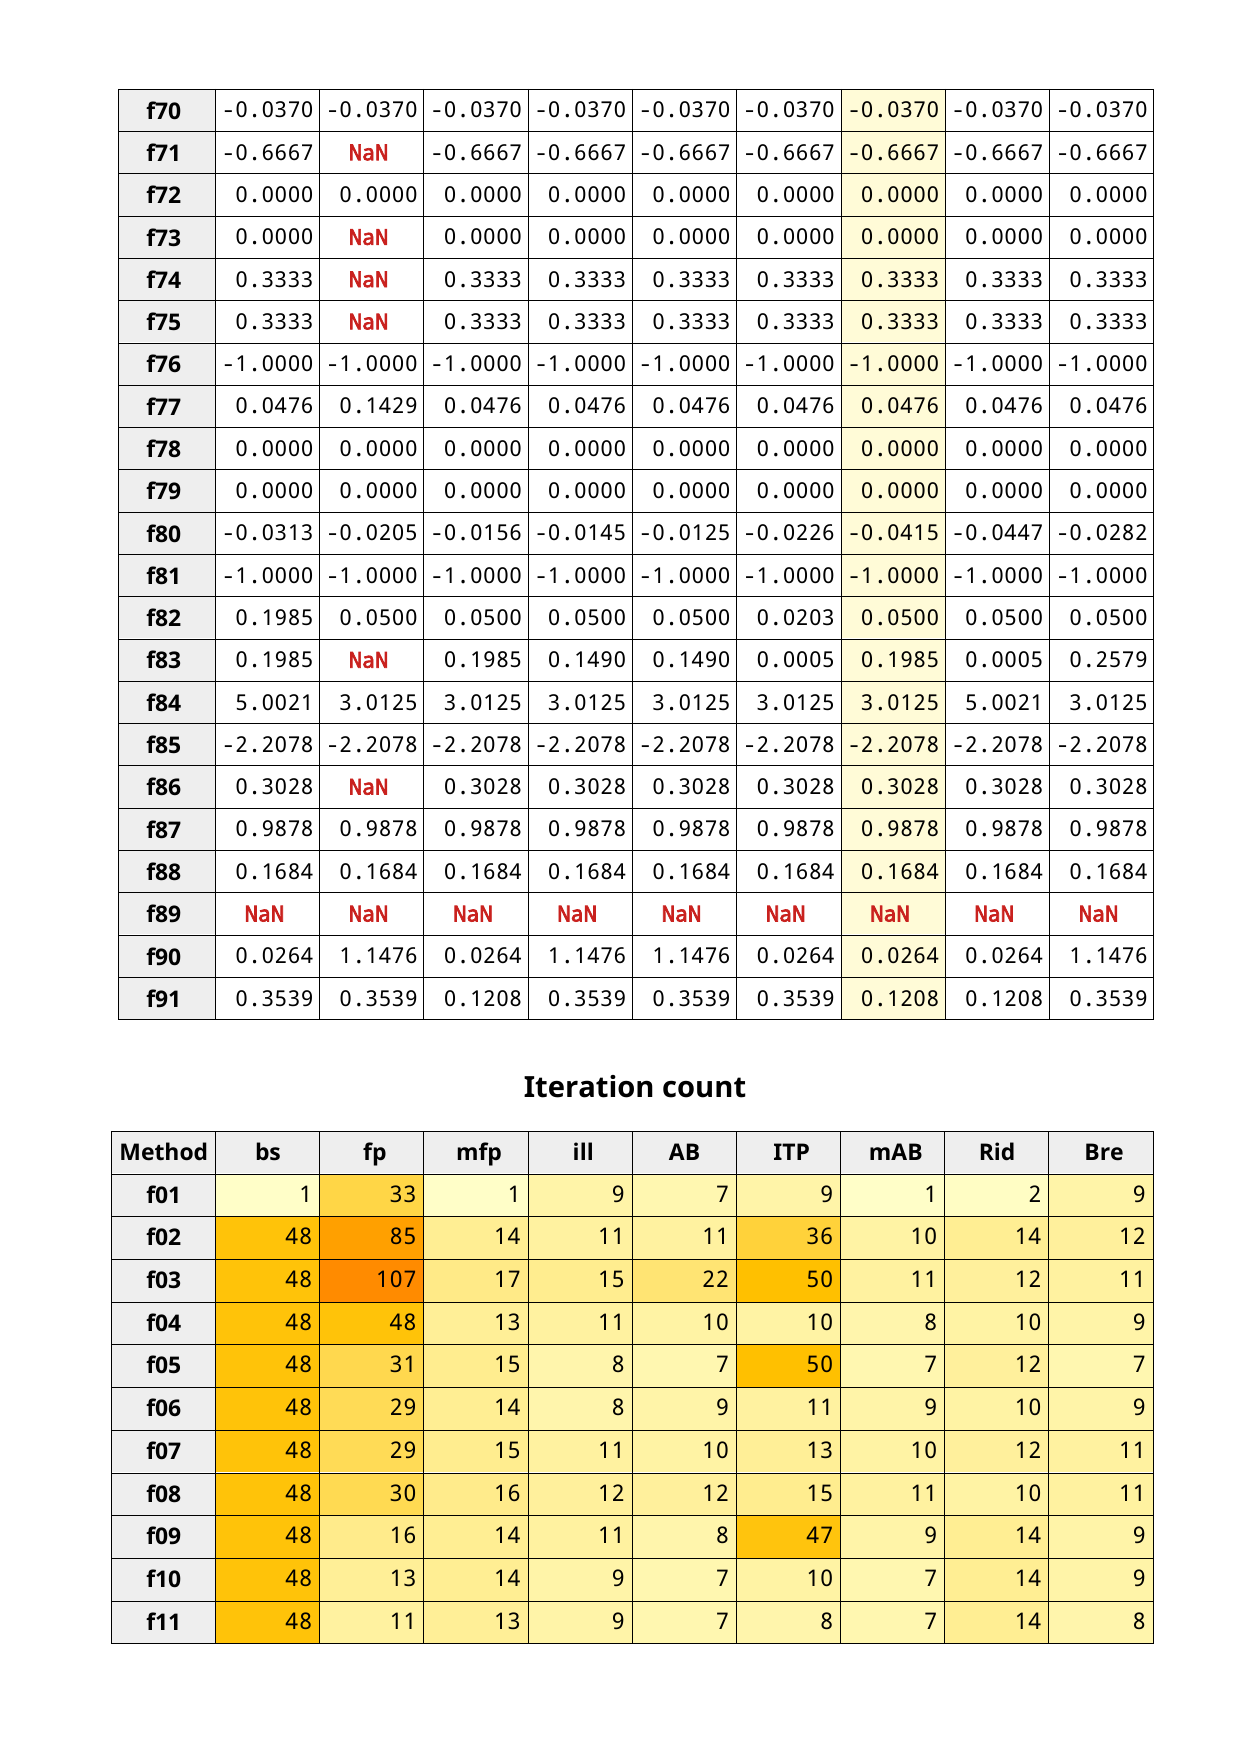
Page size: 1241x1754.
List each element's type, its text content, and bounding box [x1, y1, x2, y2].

table_cell 0,0000 [424, 428, 528, 469]
table_cell 0,0000 [842, 428, 945, 469]
table_cell 12 [945, 1431, 1048, 1472]
table_cell -0,0313 [216, 513, 319, 554]
table_cell 0,0476 [946, 386, 1049, 427]
table_cell f09 [112, 1516, 215, 1558]
table_cell NaN [320, 217, 423, 258]
table_cell NaN [529, 893, 632, 934]
table_cell f85 [119, 724, 215, 765]
table_cell 9 [841, 1388, 944, 1430]
table_cell 9 [1049, 1559, 1153, 1601]
table_cell -2,2078 [529, 724, 632, 765]
table_cell 0,0264 [424, 936, 528, 977]
table_cell -0,0447 [946, 513, 1049, 554]
table_cell 0,0000 [737, 428, 841, 469]
table_cell 0,3028 [633, 766, 736, 808]
table_cell 0,3539 [1050, 978, 1153, 1019]
table_cell 0,3333 [946, 301, 1049, 342]
table_cell -0,0370 [1050, 90, 1153, 131]
table_cell -2,2078 [216, 724, 319, 765]
table_cell -0,0125 [633, 513, 736, 554]
table_cell 0,9878 [529, 809, 632, 850]
table_cell -1,0000 [842, 344, 945, 385]
table_cell NaN [1050, 893, 1153, 934]
table_cell 0,1684 [529, 851, 632, 892]
table_cell f74 [119, 259, 215, 300]
table_cell 3,0125 [633, 682, 736, 723]
table_cell 48 [320, 1303, 423, 1344]
table_cell 0,0000 [529, 174, 632, 216]
table_cell -1,0000 [529, 344, 632, 385]
table_cell -2,2078 [1050, 724, 1153, 765]
table_cell NaN [320, 301, 423, 342]
table_cell f80 [119, 513, 215, 554]
table_cell 29 [320, 1431, 423, 1472]
table_cell 11 [633, 1217, 736, 1259]
table_cell 7 [633, 1345, 736, 1387]
table_cell 11 [529, 1217, 632, 1259]
table_cell 48 [216, 1260, 319, 1302]
table_cell 0,9878 [424, 809, 528, 850]
table_cell 0,0476 [529, 386, 632, 427]
table_cell 7 [633, 1175, 736, 1216]
table_cell 10 [841, 1431, 944, 1472]
table_cell 0,9878 [842, 809, 945, 850]
table_cell 29 [320, 1388, 423, 1430]
table_cell 0,0000 [1050, 174, 1153, 216]
table_cell f72 [119, 174, 215, 216]
table_cell f10 [112, 1559, 215, 1601]
table_cell 0,1429 [320, 386, 423, 427]
table_cell 0,2579 [1050, 640, 1153, 681]
table_cell 0,0500 [842, 597, 945, 638]
table_header Method [112, 1132, 215, 1173]
table_cell 9 [737, 1175, 840, 1216]
table_cell 3,0125 [842, 682, 945, 723]
table_cell 3,0125 [737, 682, 841, 723]
table_cell 0,3333 [842, 259, 945, 300]
table_cell 48 [216, 1474, 319, 1515]
table_cell 17 [424, 1260, 528, 1302]
table_cell -0,6667 [1050, 132, 1153, 173]
table_cell 0,0000 [216, 217, 319, 258]
table_cell 10 [945, 1388, 1048, 1430]
table_cell f75 [119, 301, 215, 342]
table_cell -0,6667 [529, 132, 632, 173]
table_cell 9 [841, 1516, 944, 1558]
table_cell 0,3333 [633, 301, 736, 342]
table_cell 3,0125 [529, 682, 632, 723]
table_cell f08 [112, 1474, 215, 1515]
table_cell 107 [320, 1260, 423, 1302]
table_cell 0,0000 [320, 174, 423, 216]
table_cell -0,0145 [529, 513, 632, 554]
table_cell 0,0264 [842, 936, 945, 977]
table_cell 13 [737, 1431, 840, 1472]
table_cell f71 [119, 132, 215, 173]
table_cell 0,0000 [946, 470, 1049, 512]
table_cell 85 [320, 1217, 423, 1259]
table_cell 11 [1049, 1474, 1153, 1515]
table_cell 0,3028 [842, 766, 945, 808]
table_cell 12 [945, 1345, 1048, 1387]
table_cell NaN [320, 766, 423, 808]
table_cell NaN [633, 893, 736, 934]
table_cell 7 [1049, 1345, 1153, 1387]
table_cell -1,0000 [216, 344, 319, 385]
table_cell f02 [112, 1217, 215, 1259]
table_cell 0,0000 [633, 174, 736, 216]
table_cell 0,1684 [633, 851, 736, 892]
table_cell f78 [119, 428, 215, 469]
table_cell 0,0476 [216, 386, 319, 427]
table_cell 0,0203 [737, 597, 841, 638]
table_cell 9 [529, 1559, 632, 1601]
table_cell 0,0000 [529, 217, 632, 258]
table_header mfp [424, 1132, 528, 1173]
table_cell 0,1985 [842, 640, 945, 681]
table_cell f84 [119, 682, 215, 723]
table_cell f88 [119, 851, 215, 892]
table_cell 12 [529, 1474, 632, 1515]
table_cell 1,1476 [320, 936, 423, 977]
table_cell 0,9878 [737, 809, 841, 850]
table_cell 48 [216, 1217, 319, 1259]
table_cell 0,1684 [737, 851, 841, 892]
table_cell -0,0370 [529, 90, 632, 131]
table_cell -0,0226 [737, 513, 841, 554]
table_cell 0,3333 [216, 259, 319, 300]
table_cell -1,0000 [633, 555, 736, 596]
table_cell 8 [529, 1345, 632, 1387]
table_cell 10 [633, 1303, 736, 1344]
table_cell 3,0125 [424, 682, 528, 723]
table_cell -0,0370 [216, 90, 319, 131]
table_cell 16 [320, 1516, 423, 1558]
table_cell 9 [633, 1388, 736, 1430]
table_cell -2,2078 [320, 724, 423, 765]
table_cell NaN [216, 893, 319, 934]
table_cell 10 [945, 1303, 1048, 1344]
table_cell NaN [320, 259, 423, 300]
table_cell 15 [424, 1345, 528, 1387]
table_cell 7 [633, 1602, 736, 1643]
table_cell 0,0000 [424, 470, 528, 512]
table_cell NaN [842, 893, 945, 934]
table_cell -0,6667 [216, 132, 319, 173]
table_cell 13 [424, 1602, 528, 1643]
table_cell 12 [633, 1474, 736, 1515]
table_cell 7 [633, 1559, 736, 1601]
table_cell 0,0000 [320, 428, 423, 469]
table_cell 50 [737, 1260, 840, 1302]
table_cell 48 [216, 1388, 319, 1430]
table_cell 11 [841, 1260, 944, 1302]
table_cell -1,0000 [216, 555, 319, 596]
table_cell 15 [529, 1260, 632, 1302]
table_cell 0,3539 [529, 978, 632, 1019]
table_cell 0,1208 [424, 978, 528, 1019]
table_cell 30 [320, 1474, 423, 1515]
table_cell 9 [1049, 1303, 1153, 1344]
table_cell 0,3539 [633, 978, 736, 1019]
table_cell 0,0000 [529, 428, 632, 469]
table_cell -2,2078 [424, 724, 528, 765]
table_cell 48 [216, 1303, 319, 1344]
table_cell 5,0021 [216, 682, 319, 723]
table_cell 0,3333 [424, 259, 528, 300]
table_cell f07 [112, 1431, 215, 1472]
table_cell 0,3028 [529, 766, 632, 808]
table_cell 11 [737, 1388, 840, 1430]
table_cell f73 [119, 217, 215, 258]
table_cell 3,0125 [320, 682, 423, 723]
table_cell 1 [841, 1175, 944, 1216]
table_cell -0,6667 [633, 132, 736, 173]
table_cell 0,0000 [1050, 428, 1153, 469]
table_cell 33 [320, 1175, 423, 1216]
table_cell 8 [633, 1516, 736, 1558]
table_cell f06 [112, 1388, 215, 1430]
table_cell 11 [841, 1474, 944, 1515]
table_cell -0,0370 [320, 90, 423, 131]
table_cell 0,0264 [737, 936, 841, 977]
table_cell 0,0264 [216, 936, 319, 977]
table_cell f89 [119, 893, 215, 934]
table_cell -1,0000 [1050, 344, 1153, 385]
table_cell 14 [424, 1516, 528, 1558]
table_cell 0,1208 [842, 978, 945, 1019]
text Iteration count [118, 1066, 1152, 1106]
table_cell 11 [1049, 1260, 1153, 1302]
table_header AB [633, 1132, 736, 1173]
table_cell 0,1684 [216, 851, 319, 892]
table_cell 0,3028 [737, 766, 841, 808]
table_header ill [529, 1132, 632, 1173]
table_cell 1 [216, 1175, 319, 1216]
table_cell NaN [946, 893, 1049, 934]
table_cell 0,0000 [737, 174, 841, 216]
table_cell 0,3333 [424, 301, 528, 342]
table_cell 0,0000 [633, 428, 736, 469]
table_cell -0,0370 [424, 90, 528, 131]
table_cell 0,0000 [216, 428, 319, 469]
table_cell 13 [424, 1303, 528, 1344]
table_cell 8 [1049, 1602, 1153, 1643]
table_cell -1,0000 [946, 344, 1049, 385]
table_cell 16 [424, 1474, 528, 1515]
table_cell 9 [529, 1602, 632, 1643]
table_cell 14 [424, 1217, 528, 1259]
table_cell 0,1684 [1050, 851, 1153, 892]
table_cell 0,1985 [424, 640, 528, 681]
table_cell 0,1490 [633, 640, 736, 681]
table_cell -1,0000 [424, 344, 528, 385]
table_cell 50 [737, 1345, 840, 1387]
table_cell f76 [119, 344, 215, 385]
table_cell 0,0000 [529, 470, 632, 512]
table_cell 0,3333 [633, 259, 736, 300]
table_cell 0,0000 [633, 217, 736, 258]
table_cell 0,3333 [529, 301, 632, 342]
table_cell 0,3333 [1050, 301, 1153, 342]
table_cell NaN [320, 893, 423, 934]
table_cell 0,0000 [946, 174, 1049, 216]
table_cell f83 [119, 640, 215, 681]
table_cell f86 [119, 766, 215, 808]
table_cell 0,3539 [320, 978, 423, 1019]
table_cell 0,3333 [1050, 259, 1153, 300]
table_cell 0,3028 [1050, 766, 1153, 808]
table_cell f05 [112, 1345, 215, 1387]
table_cell f11 [112, 1602, 215, 1643]
table_cell 0,3333 [737, 301, 841, 342]
table_cell -1,0000 [424, 555, 528, 596]
table_cell -2,2078 [633, 724, 736, 765]
table_cell 0,3333 [737, 259, 841, 300]
table_cell 14 [424, 1388, 528, 1430]
table_cell 48 [216, 1602, 319, 1643]
table_cell 14 [945, 1217, 1048, 1259]
table_cell -0,6667 [946, 132, 1049, 173]
table_header mAB [841, 1132, 944, 1173]
table_cell NaN [737, 893, 841, 934]
table_cell 15 [424, 1431, 528, 1472]
table_cell 0,0005 [737, 640, 841, 681]
table_cell 9 [1049, 1175, 1153, 1216]
table_cell 0,3333 [842, 301, 945, 342]
table_cell 0,1684 [946, 851, 1049, 892]
table_cell 0,0500 [633, 597, 736, 638]
table_cell -1,0000 [1050, 555, 1153, 596]
table_header bs [216, 1132, 319, 1173]
table_cell 0,3333 [216, 301, 319, 342]
table_cell 1,1476 [529, 936, 632, 977]
table_cell NaN [320, 640, 423, 681]
table_cell 48 [216, 1559, 319, 1601]
table_cell 10 [633, 1431, 736, 1472]
table_cell 7 [841, 1602, 944, 1643]
table_cell 0,1684 [424, 851, 528, 892]
table_cell f79 [119, 470, 215, 512]
table_cell NaN [320, 132, 423, 173]
table_cell f81 [119, 555, 215, 596]
table_cell 47 [737, 1516, 840, 1558]
table_cell f70 [119, 90, 215, 131]
table_cell -1,0000 [842, 555, 945, 596]
table_cell f91 [119, 978, 215, 1019]
table_cell 7 [841, 1345, 944, 1387]
table_cell 9 [1049, 1388, 1153, 1430]
table_header ITP [737, 1132, 840, 1173]
table_cell 2 [945, 1175, 1048, 1216]
table_cell 10 [945, 1474, 1048, 1515]
table_cell -0,0415 [842, 513, 945, 554]
table_cell 11 [320, 1602, 423, 1643]
table_cell -0,0205 [320, 513, 423, 554]
table_cell 48 [216, 1516, 319, 1558]
table_cell 48 [216, 1431, 319, 1472]
table_cell -1,0000 [946, 555, 1049, 596]
table_cell 0,0500 [1050, 597, 1153, 638]
table_cell 0,3028 [424, 766, 528, 808]
table_cell -0,0370 [842, 90, 945, 131]
table_cell -1,0000 [320, 555, 423, 596]
table_cell 0,3539 [737, 978, 841, 1019]
table_cell 8 [737, 1602, 840, 1643]
table_cell 10 [841, 1217, 944, 1259]
table_cell 0,0000 [842, 174, 945, 216]
table_cell -0,6667 [737, 132, 841, 173]
table_cell 0,0000 [946, 428, 1049, 469]
table_cell 0,3028 [216, 766, 319, 808]
table_cell 14 [945, 1559, 1048, 1601]
table_cell -0,0282 [1050, 513, 1153, 554]
table_header Rid [945, 1132, 1048, 1173]
table_cell -0,0370 [737, 90, 841, 131]
table_cell 0,0000 [737, 470, 841, 512]
table_cell -0,0370 [633, 90, 736, 131]
table_cell -1,0000 [529, 555, 632, 596]
table_cell -2,2078 [842, 724, 945, 765]
table_cell 0,1684 [842, 851, 945, 892]
table_cell 3,0125 [1050, 682, 1153, 723]
table_cell 9 [529, 1175, 632, 1216]
table_cell 0,1985 [216, 597, 319, 638]
table_cell -0,6667 [424, 132, 528, 173]
table_cell 0,1208 [946, 978, 1049, 1019]
table_cell 0,1985 [216, 640, 319, 681]
table_cell f82 [119, 597, 215, 638]
table_cell 11 [1049, 1431, 1153, 1472]
table_cell 31 [320, 1345, 423, 1387]
table_cell f77 [119, 386, 215, 427]
table_cell 14 [945, 1516, 1048, 1558]
table_cell 0,0476 [633, 386, 736, 427]
table_cell f01 [112, 1175, 215, 1216]
table_cell 5,0021 [946, 682, 1049, 723]
table_cell NaN [424, 893, 528, 934]
table_cell 0,0000 [633, 470, 736, 512]
table_cell 0,9878 [1050, 809, 1153, 850]
table_cell 0,0000 [216, 174, 319, 216]
table_cell f04 [112, 1303, 215, 1344]
table_cell 0,0000 [737, 217, 841, 258]
table_cell 0,0000 [842, 217, 945, 258]
table_cell 0,1684 [320, 851, 423, 892]
table_cell 48 [216, 1345, 319, 1387]
table_header fp [320, 1132, 423, 1173]
table_cell 0,0264 [946, 936, 1049, 977]
table_cell 14 [424, 1559, 528, 1601]
table_cell 0,0476 [737, 386, 841, 427]
table_cell 22 [633, 1260, 736, 1302]
table_cell 1,1476 [633, 936, 736, 977]
table_cell 0,0000 [424, 217, 528, 258]
table_cell 0,0000 [320, 470, 423, 512]
table_cell 7 [841, 1559, 944, 1601]
table_cell 0,0500 [529, 597, 632, 638]
table_cell 0,9878 [216, 809, 319, 850]
table_cell 0,0000 [946, 217, 1049, 258]
table_cell 12 [1049, 1217, 1153, 1259]
table_cell 0,9878 [633, 809, 736, 850]
table_cell 0,0000 [1050, 217, 1153, 258]
table_cell 36 [737, 1217, 840, 1259]
table_cell 0,0000 [216, 470, 319, 512]
table_cell f87 [119, 809, 215, 850]
table_cell 1 [424, 1175, 528, 1216]
table_cell 0,0476 [842, 386, 945, 427]
table_cell 0,3028 [946, 766, 1049, 808]
table_cell 0,0476 [424, 386, 528, 427]
table_cell -0,0156 [424, 513, 528, 554]
table_cell 11 [529, 1431, 632, 1472]
table_header Bre [1049, 1132, 1153, 1173]
table_cell 13 [320, 1559, 423, 1601]
table_cell 0,9878 [320, 809, 423, 850]
table_cell 0,3539 [216, 978, 319, 1019]
table_cell -1,0000 [320, 344, 423, 385]
table_cell 0,0500 [946, 597, 1049, 638]
table_cell 10 [737, 1303, 840, 1344]
table_cell -0,0370 [946, 90, 1049, 131]
table_cell 1,1476 [1050, 936, 1153, 977]
table_cell 11 [529, 1516, 632, 1558]
table_cell 8 [529, 1388, 632, 1430]
table_cell 0,0500 [320, 597, 423, 638]
table_cell 0,0000 [842, 470, 945, 512]
table_cell 0,0000 [1050, 470, 1153, 512]
table_cell -2,2078 [737, 724, 841, 765]
table_cell -2,2078 [946, 724, 1049, 765]
table_cell 11 [529, 1303, 632, 1344]
table_cell 14 [945, 1602, 1048, 1643]
table_cell f90 [119, 936, 215, 977]
table_cell 0,0500 [424, 597, 528, 638]
table_cell 15 [737, 1474, 840, 1515]
table_cell f03 [112, 1260, 215, 1302]
table_cell 0,0005 [946, 640, 1049, 681]
table_cell 9 [1049, 1516, 1153, 1558]
table_cell -0,6667 [842, 132, 945, 173]
table_cell 0,1490 [529, 640, 632, 681]
table_cell 12 [945, 1260, 1048, 1302]
table_cell 10 [737, 1559, 840, 1601]
table_cell -1,0000 [737, 344, 841, 385]
table_cell 0,3333 [529, 259, 632, 300]
table_cell 0,3333 [946, 259, 1049, 300]
table_cell 0,0000 [424, 174, 528, 216]
table_cell 0,0476 [1050, 386, 1153, 427]
table_cell -1,0000 [737, 555, 841, 596]
table_cell -1,0000 [633, 344, 736, 385]
table_cell 0,9878 [946, 809, 1049, 850]
table_cell 8 [841, 1303, 944, 1344]
